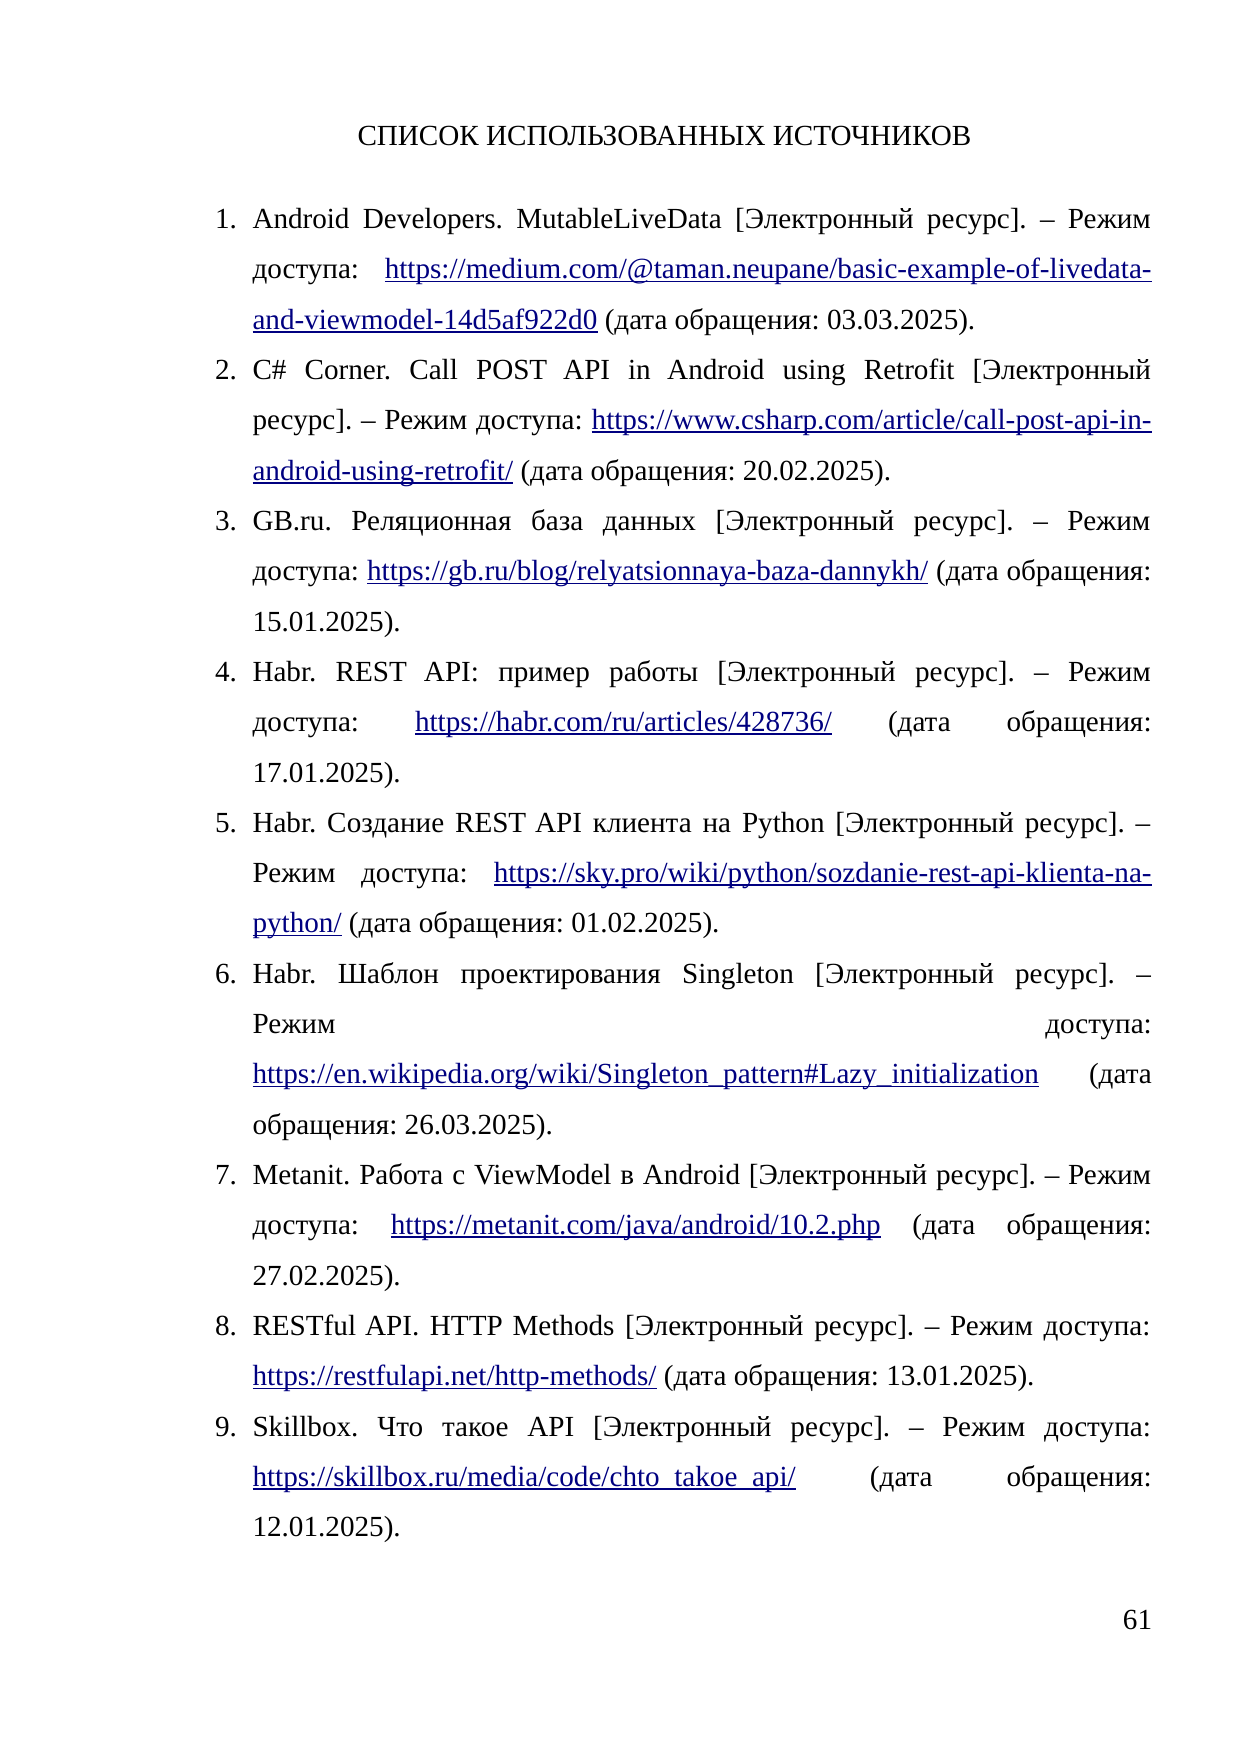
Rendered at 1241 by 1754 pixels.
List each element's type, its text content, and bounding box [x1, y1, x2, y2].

list Skillbox. Что такое API [Электронный ресурс]. – Режим доступа: https://skillbox.ru/media/code/chto_takoe_api/ (дата обращения: 12.01.2025). [215, 1409, 1152, 1543]
list Habr. Шаблон проектирования Singleton [Электронный ресурс]. – Режим доступа: https://en.wikipedia.org/wiki/Singleton_pattern#Lazy_initialization (дата обращения: 26.03.2025). [215, 956, 1152, 1140]
list C# Corner. Call POST API in Android using Retrofit [Электронный ресурс]. – Режим доступа: https://www.csharp.com/article/call-post-api-in-android-using-retrofit/ (дата обращения: 20.02.2025). [215, 352, 1152, 486]
list GB.ru. Реляционная база данных [Электронный ресурс]. – Режим доступа: https://gb.ru/blog/relyatsionnaya-baza-dannykh/ (дата обращения: 15.01.2025). [215, 503, 1152, 637]
subtitle СПИСОК ИСПОЛЬЗОВАННЫХ ИСТОЧНИКОВ [177, 118, 1152, 152]
list RESTful API. HTTP Methods [Электронный ресурс]. – Режим доступа: https://restfulapi.net/http-methods/ (дата обращения: 13.01.2025). [215, 1308, 1152, 1392]
list Habr. REST API: пример работы [Электронный ресурс]. – Режим доступа: https://habr.com/ru/articles/428736/ (дата обращения: 17.01.2025). [215, 654, 1152, 788]
list Habr. Создание REST API клиента на Python [Электронный ресурс]. – Режим доступа: https://sky.pro/wiki/python/sozdanie-rest-api-klienta-na-python/ (дата обращения: 01.02.2025). [215, 805, 1152, 939]
list Metanit. Работа с ViewModel в Android [Электронный ресурс]. – Режим доступа: https://metanit.com/java/android/10.2.php (дата обращения: 27.02.2025). [215, 1157, 1152, 1291]
list Android Developers. MutableLiveData [Электронный ресурс]. – Режим доступа: https://medium.com/@taman.neupane/basic-example-of-livedata-and-viewmodel-14d5af922d0 (дата обращения: 03.03.2025). [215, 201, 1152, 335]
